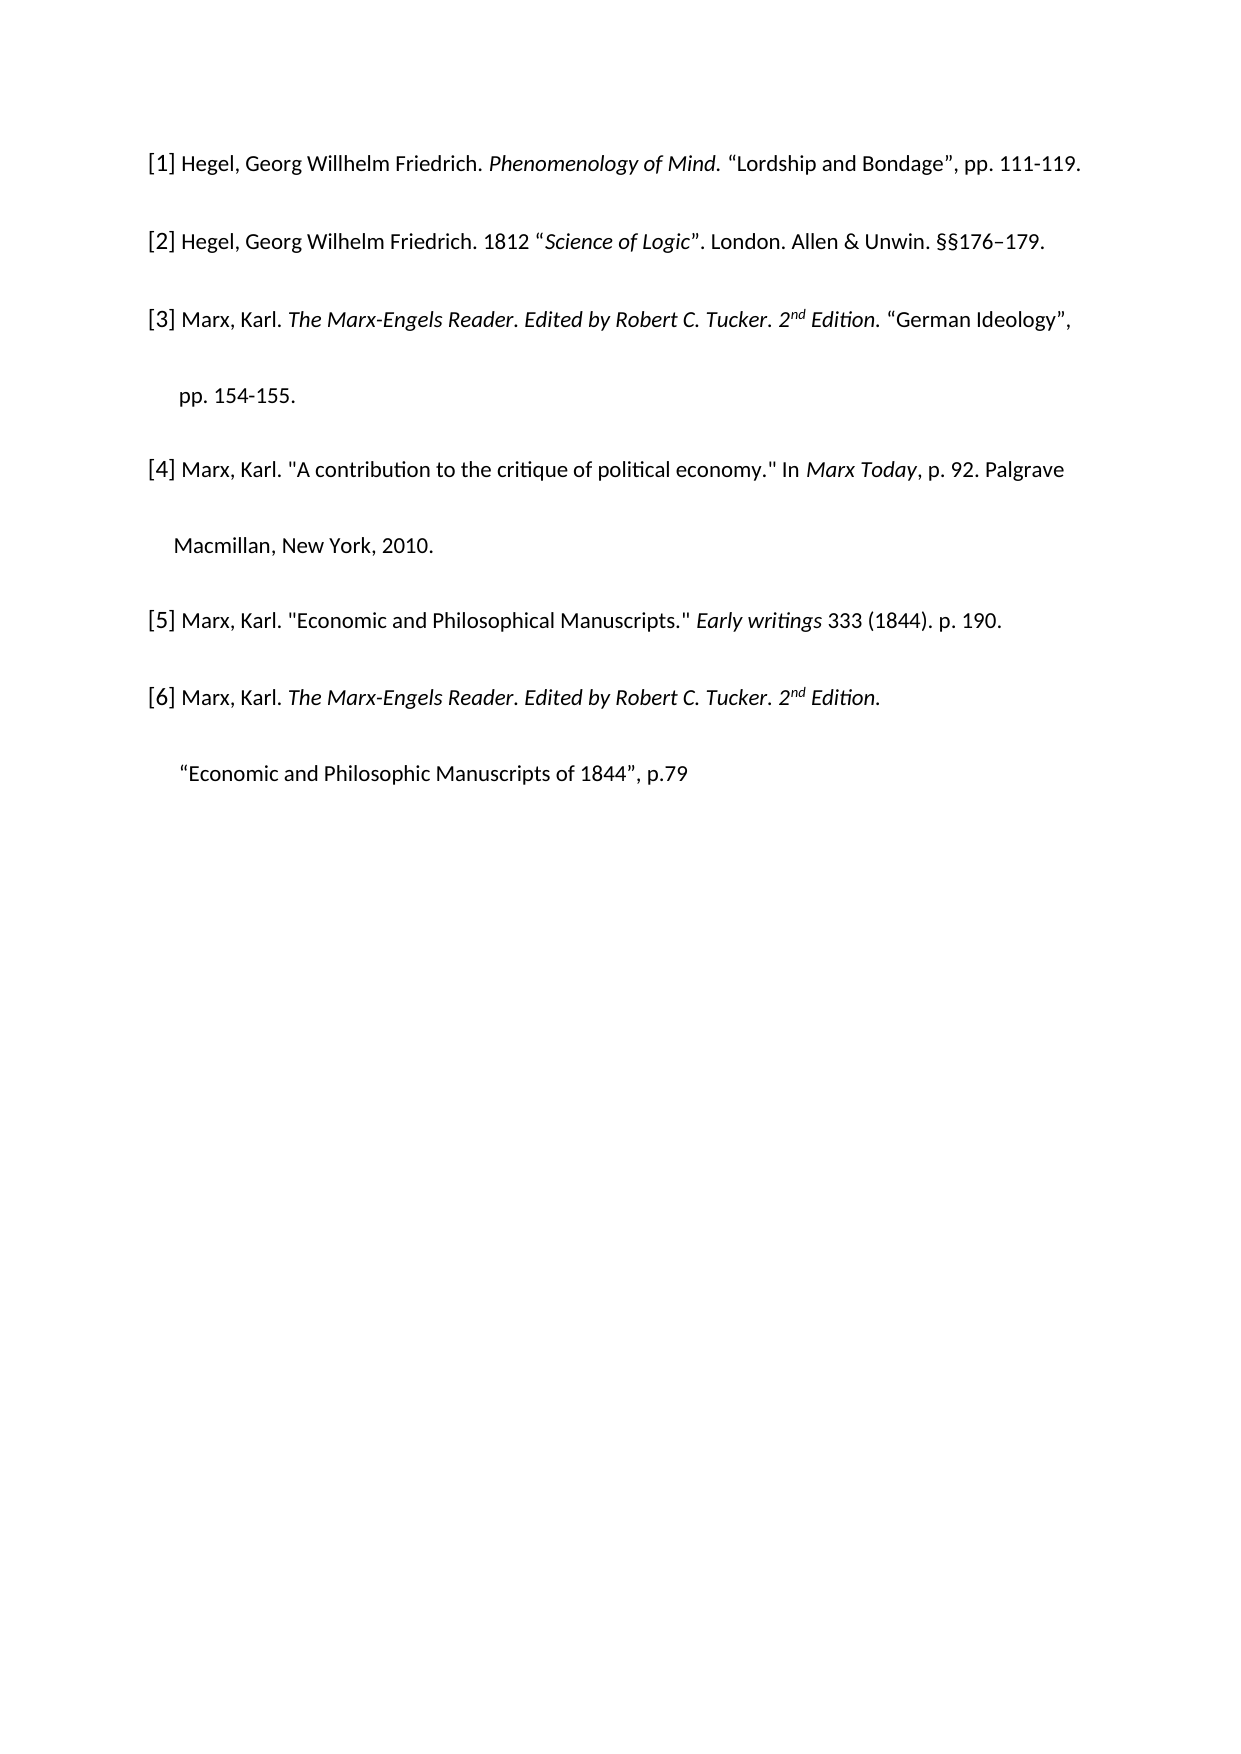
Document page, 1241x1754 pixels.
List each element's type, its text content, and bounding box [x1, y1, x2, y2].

text Macmillan, New York, 2010. [148, 531, 1093, 559]
text pp. 154-155. [148, 381, 1093, 409]
text [1] Hegel, Georg Willhelm Friedrich. Phenomenology of Mind. “Lordship and Bondage”, pp. 111-119. [148, 148, 1093, 178]
text [6] Marx, Karl. The Marx-Engels Reader. Edited by Robert C. Tucker. 2nd Edition. [148, 682, 1093, 712]
text [3] Marx, Karl. The Marx-Engels Reader. Edited by Robert C. Tucker. 2nd Edition. “German Ideology”, [148, 303, 1093, 333]
text [5] Marx, Karl. "Economic and Philosophical Manuscripts." Early writings 333 (1844). p. 190. [148, 604, 1093, 634]
text [4] Marx, Karl. "A contribution to the critique of political economy." In Marx Today, p. 92. Palgrave [148, 453, 1093, 484]
text [2] Hegel, Georg Wilhelm Friedrich. 1812 “Science of Logic”. London. Allen & Unwin. §§176–179. [148, 225, 1093, 256]
text “Economic and Philosophic Manuscripts of 1844”, p.79 [148, 759, 1093, 787]
